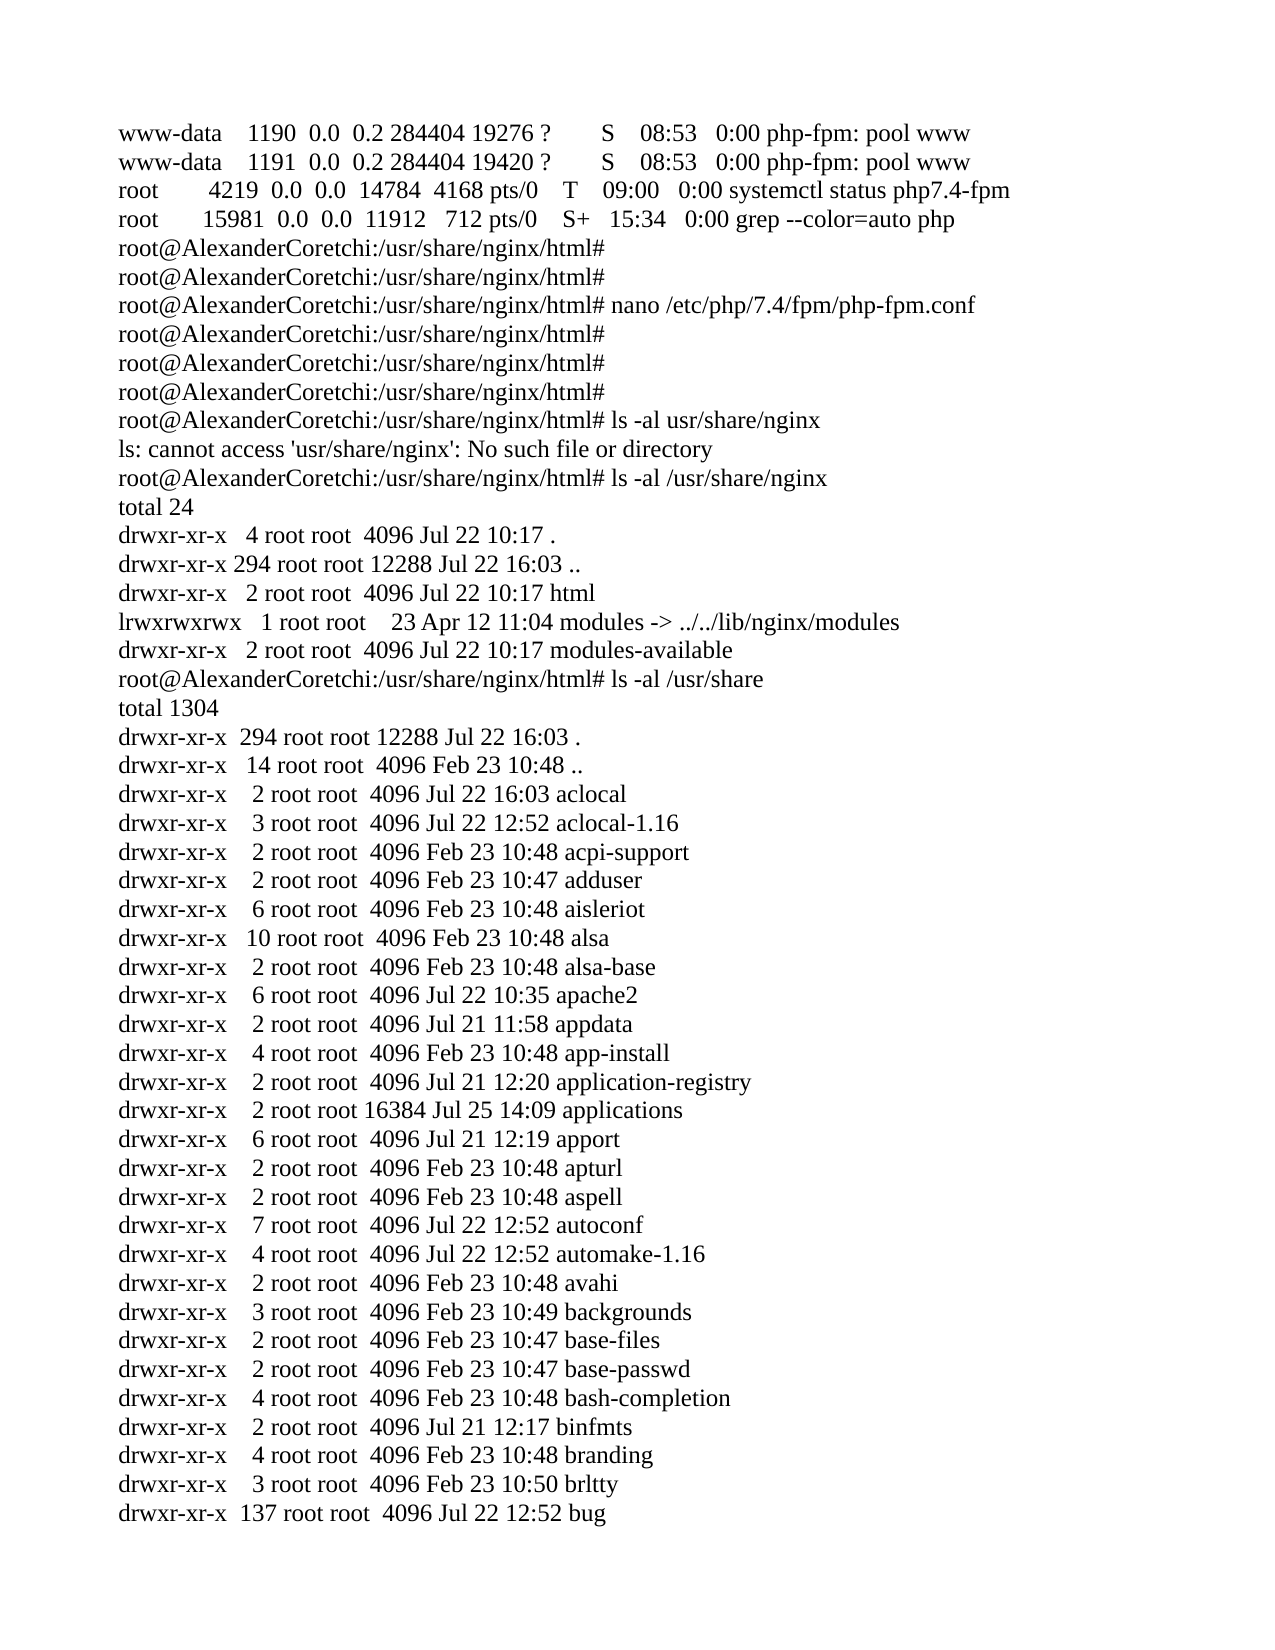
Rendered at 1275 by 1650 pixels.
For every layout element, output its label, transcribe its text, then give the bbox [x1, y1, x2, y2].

text drwxr-xr-x 2 root root 4096 Feb 23 10:47 adduser [118, 866, 1157, 894]
text drwxr-xr-x 2 root root 4096 Feb 23 10:48 avahi [118, 1268, 1157, 1297]
text root@AlexanderCoretchi:/usr/share/nginx/html# [118, 319, 1157, 348]
text ls: cannot access 'usr/share/nginx': No such file or directory [118, 434, 1157, 463]
text drwxr-xr-x 2 root root 16384 Jul 25 14:09 applications [118, 1096, 1157, 1124]
text drwxr-xr-x 4 root root 4096 Feb 23 10:48 app-install [118, 1038, 1157, 1067]
text drwxr-xr-x 3 root root 4096 Feb 23 10:49 backgrounds [118, 1297, 1157, 1326]
text drwxr-xr-x 3 root root 4096 Feb 23 10:50 brltty [118, 1469, 1157, 1498]
text drwxr-xr-x 2 root root 4096 Feb 23 10:47 base-files [118, 1326, 1157, 1354]
text total 24 [118, 492, 1157, 521]
text drwxr-xr-x 2 root root 4096 Jul 21 11:58 appdata [118, 1009, 1157, 1038]
text root@AlexanderCoretchi:/usr/share/nginx/html# [118, 348, 1157, 377]
text www-data 1191 0.0 0.2 284404 19420 ? S 08:53 0:00 php-fpm: pool www [118, 147, 1157, 176]
text drwxr-xr-x 294 root root 12288 Jul 22 16:03 . [118, 722, 1157, 751]
text drwxr-xr-x 2 root root 4096 Jul 22 10:17 modules-available [118, 636, 1157, 664]
text root@AlexanderCoretchi:/usr/share/nginx/html# [118, 262, 1157, 291]
text drwxr-xr-x 2 root root 4096 Feb 23 10:47 base-passwd [118, 1354, 1157, 1383]
text total 1304 [118, 693, 1157, 722]
text drwxr-xr-x 137 root root 4096 Jul 22 12:52 bug [118, 1498, 1157, 1527]
text drwxr-xr-x 10 root root 4096 Feb 23 10:48 alsa [118, 923, 1157, 952]
text drwxr-xr-x 4 root root 4096 Feb 23 10:48 bash-completion [118, 1383, 1157, 1412]
text drwxr-xr-x 4 root root 4096 Jul 22 10:17 . [118, 521, 1157, 549]
text root 4219 0.0 0.0 14784 4168 pts/0 T 09:00 0:00 systemctl status php7.4-fpm [118, 176, 1157, 204]
text drwxr-xr-x 4 root root 4096 Feb 23 10:48 branding [118, 1441, 1157, 1469]
text root@AlexanderCoretchi:/usr/share/nginx/html# [118, 377, 1157, 406]
text root@AlexanderCoretchi:/usr/share/nginx/html# ls -al /usr/share [118, 664, 1157, 693]
text drwxr-xr-x 2 root root 4096 Feb 23 10:48 acpi-support [118, 837, 1157, 866]
text drwxr-xr-x 7 root root 4096 Jul 22 12:52 autoconf [118, 1211, 1157, 1239]
text drwxr-xr-x 6 root root 4096 Jul 21 12:19 apport [118, 1124, 1157, 1153]
text drwxr-xr-x 2 root root 4096 Feb 23 10:48 apturl [118, 1153, 1157, 1182]
text root@AlexanderCoretchi:/usr/share/nginx/html# nano /etc/php/7.4/fpm/php-fpm.conf [118, 291, 1157, 319]
text drwxr-xr-x 2 root root 4096 Jul 21 12:20 application-registry [118, 1067, 1157, 1096]
text root@AlexanderCoretchi:/usr/share/nginx/html# ls -al usr/share/nginx [118, 406, 1157, 434]
text drwxr-xr-x 2 root root 4096 Jul 22 10:17 html [118, 578, 1157, 607]
text drwxr-xr-x 294 root root 12288 Jul 22 16:03 .. [118, 549, 1157, 578]
text drwxr-xr-x 3 root root 4096 Jul 22 12:52 aclocal-1.16 [118, 808, 1157, 837]
text root@AlexanderCoretchi:/usr/share/nginx/html# [118, 233, 1157, 262]
text lrwxrwxrwx 1 root root 23 Apr 12 11:04 modules -> ../../lib/nginx/modules [118, 607, 1157, 636]
text drwxr-xr-x 6 root root 4096 Jul 22 10:35 apache2 [118, 981, 1157, 1009]
text www-data 1190 0.0 0.2 284404 19276 ? S 08:53 0:00 php-fpm: pool www [118, 118, 1157, 147]
text drwxr-xr-x 2 root root 4096 Feb 23 10:48 aspell [118, 1182, 1157, 1211]
text root@AlexanderCoretchi:/usr/share/nginx/html# ls -al /usr/share/nginx [118, 463, 1157, 492]
text drwxr-xr-x 6 root root 4096 Feb 23 10:48 aisleriot [118, 894, 1157, 923]
text root 15981 0.0 0.0 11912 712 pts/0 S+ 15:34 0:00 grep --color=auto php [118, 204, 1157, 233]
text drwxr-xr-x 2 root root 4096 Feb 23 10:48 alsa-base [118, 952, 1157, 981]
text drwxr-xr-x 4 root root 4096 Jul 22 12:52 automake-1.16 [118, 1239, 1157, 1268]
text drwxr-xr-x 2 root root 4096 Jul 21 12:17 binfmts [118, 1412, 1157, 1441]
text drwxr-xr-x 2 root root 4096 Jul 22 16:03 aclocal [118, 779, 1157, 808]
text drwxr-xr-x 14 root root 4096 Feb 23 10:48 .. [118, 751, 1157, 779]
